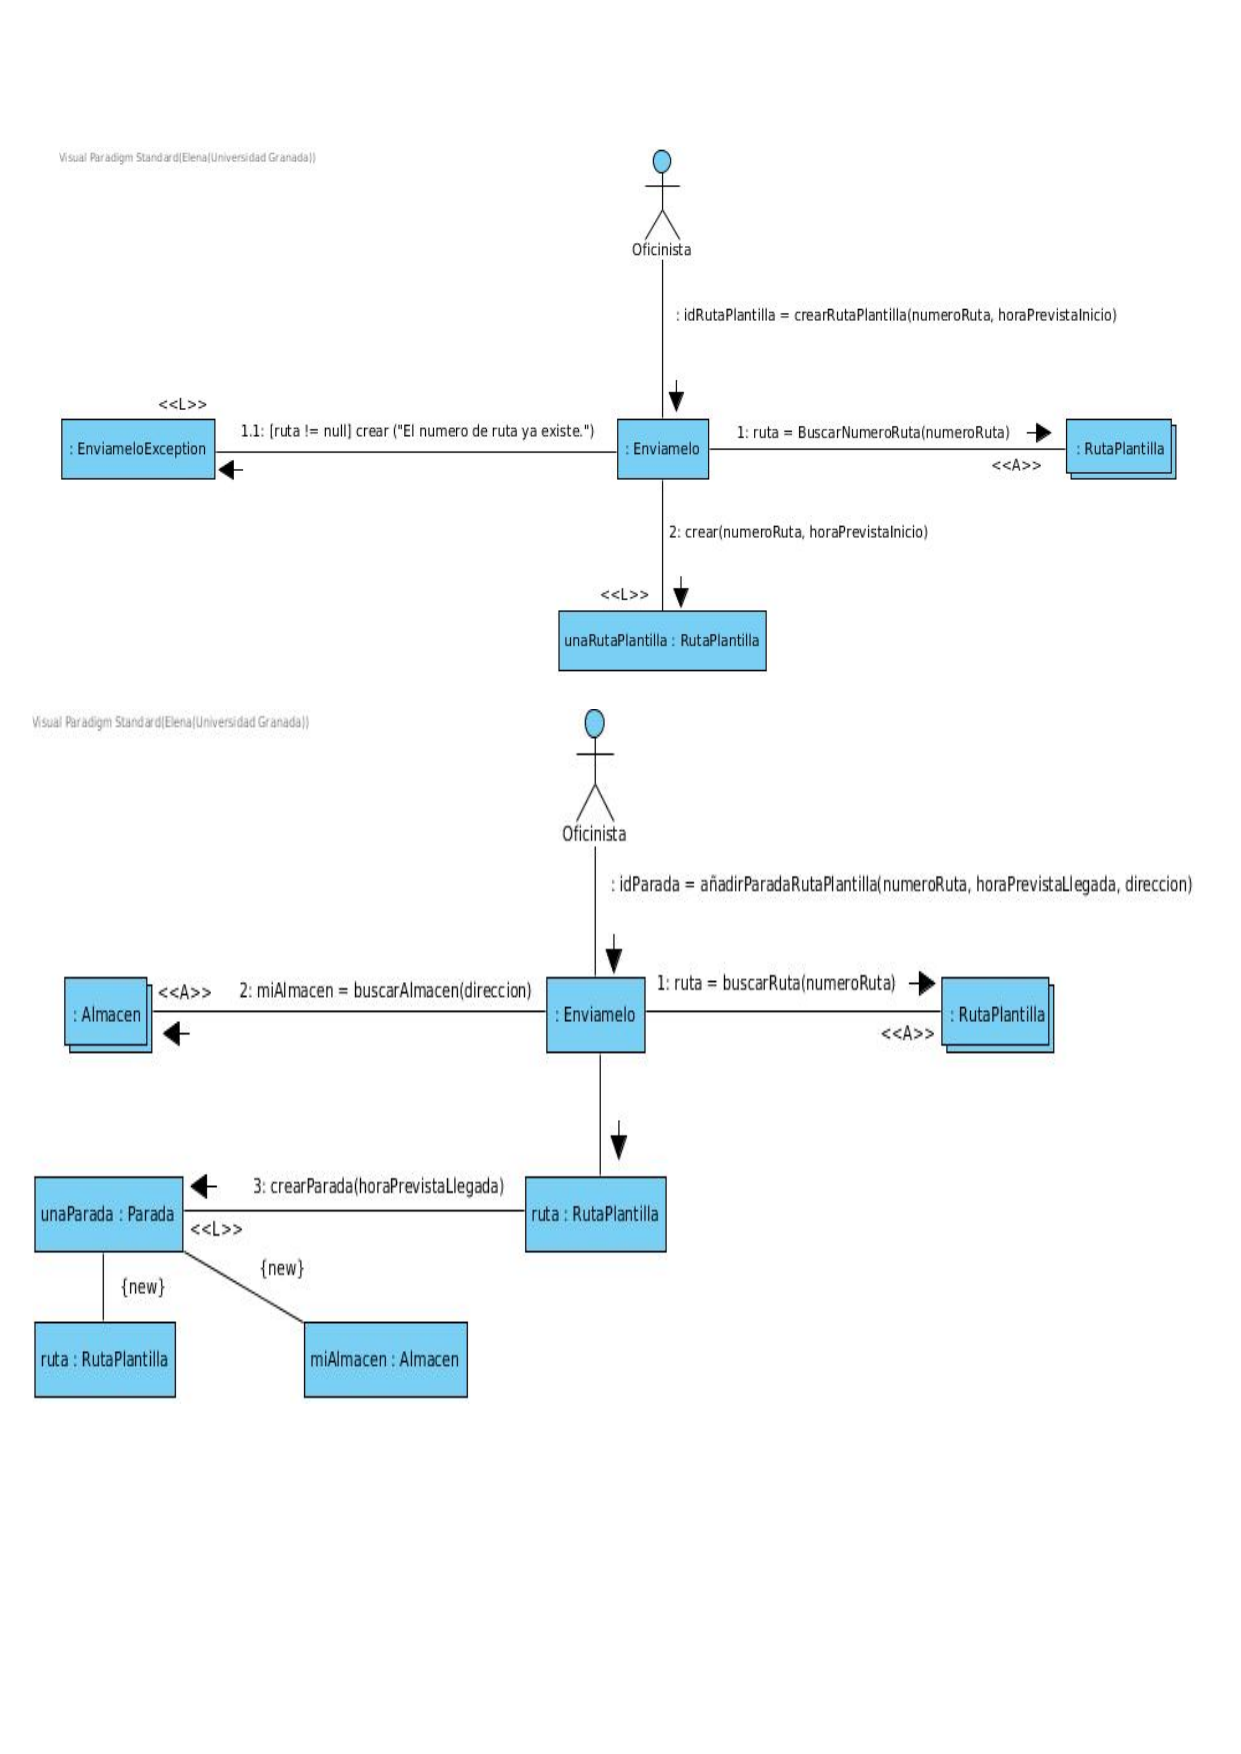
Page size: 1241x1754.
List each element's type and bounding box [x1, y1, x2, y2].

picture [59, 147, 1180, 676]
picture [32, 709, 1211, 1404]
